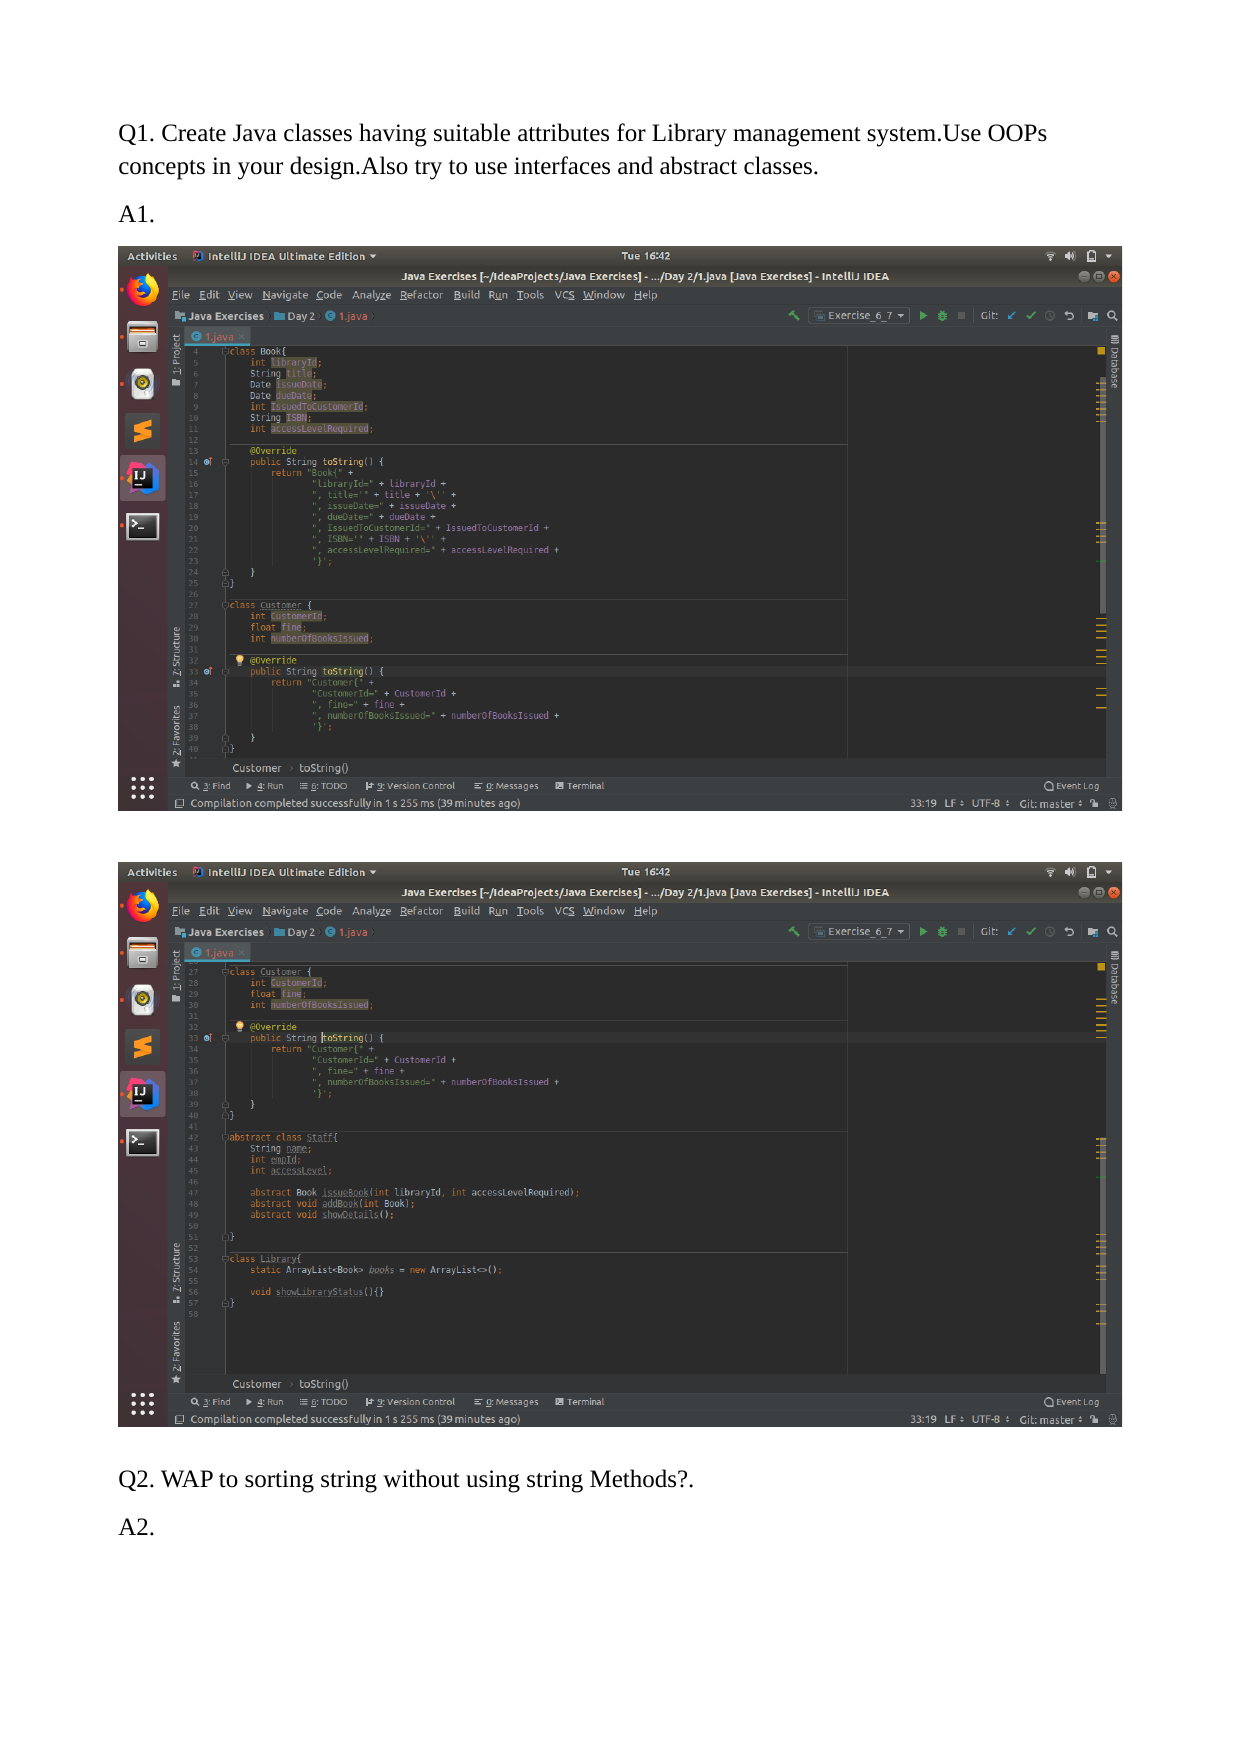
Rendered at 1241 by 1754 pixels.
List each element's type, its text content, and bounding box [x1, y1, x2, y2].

picture [118, 862, 1123, 1427]
text Q1. Create Java classes having suitable attributes for Library management system.Use OOPs concepts in your design.Also try to use interfaces and abstract classes. [118, 118, 1122, 180]
text Q2. WAP to sorting string without using string Methods?. [118, 1427, 1122, 1493]
text A1. [118, 199, 1122, 227]
text A2. [118, 1512, 1122, 1541]
picture [118, 246, 1123, 811]
